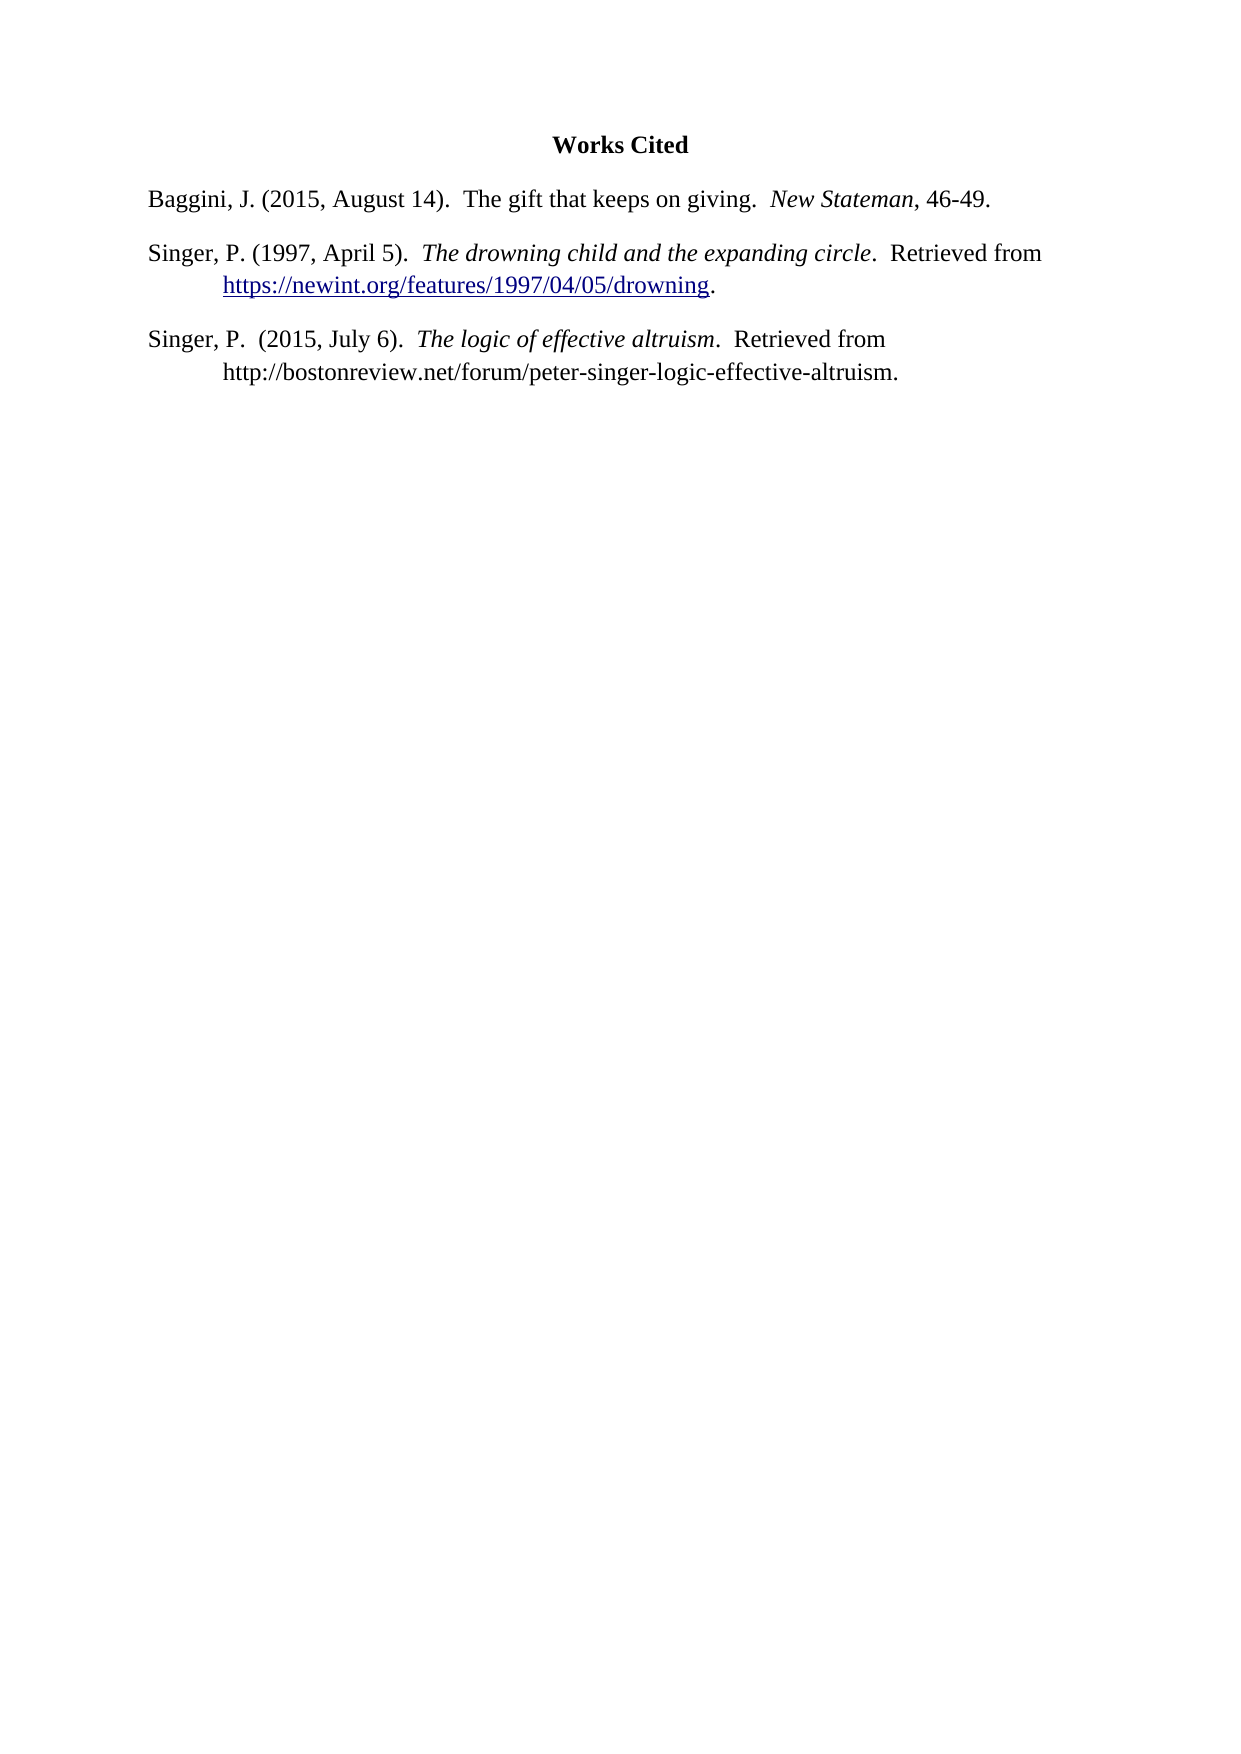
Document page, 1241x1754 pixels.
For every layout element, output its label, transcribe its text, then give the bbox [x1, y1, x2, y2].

text Baggini, J. (2015, August 14). The gift that keeps on giving. New Stateman, 46-49. [148, 184, 1092, 212]
text Singer, P. (1997, April 5). The drowning child and the expanding circle. Retrieved from https://newint.org/features/1997/04/05/drowning. [148, 238, 1092, 299]
text Works Cited [148, 130, 1092, 159]
text Singer, P. (2015, July 6). The logic of effective altruism. Retrieved from http://bostonreview.net/forum/peter-singer-logic-effective-altruism. [148, 324, 1092, 386]
